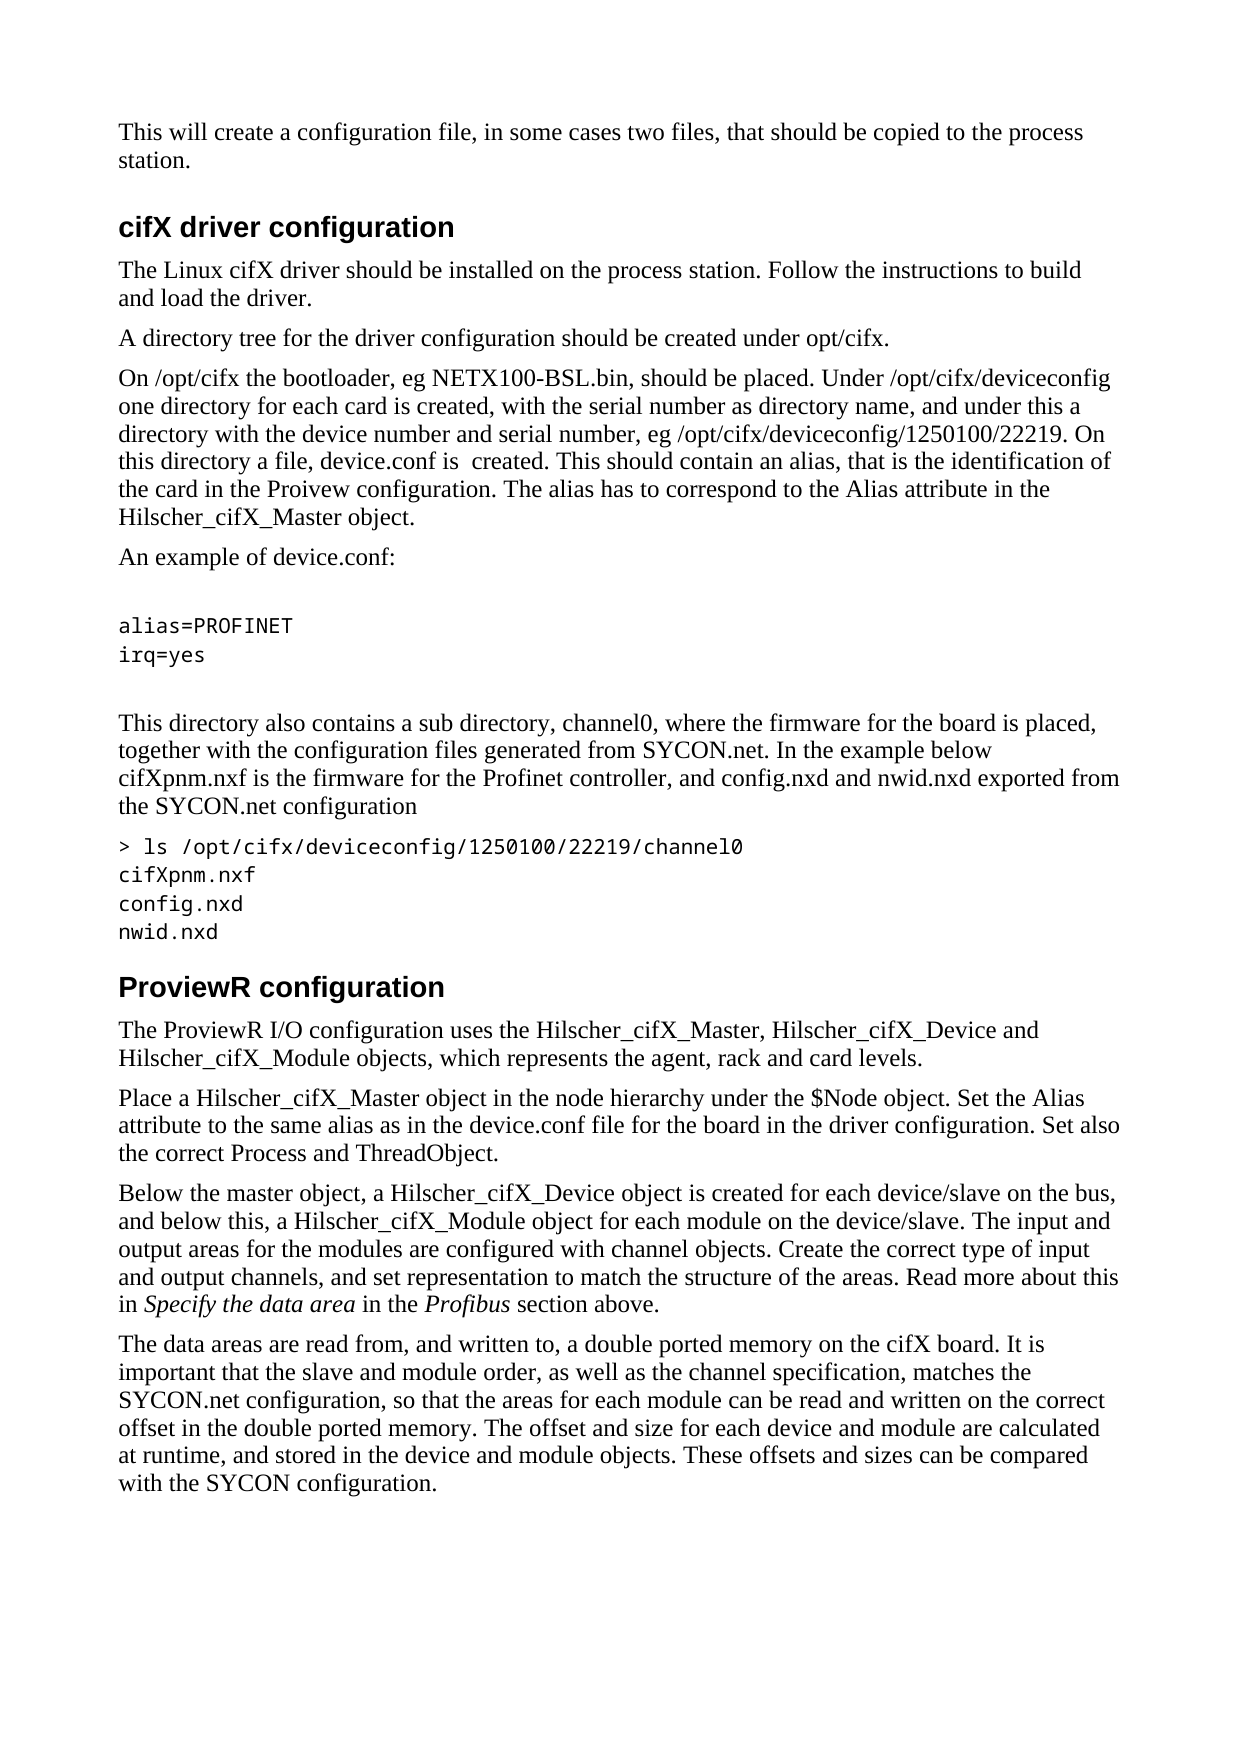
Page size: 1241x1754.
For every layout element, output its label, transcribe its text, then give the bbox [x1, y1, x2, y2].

text This directory also contains a sub directory, channel0, where the firmware for the board is placed, together with the configuration files generated from SYCON.net. In the example below cifXpnm.nxf is the firmware for the Profinet controller, and config.nxd and nwid.nxd exported from the SYCON.net configuration [118, 709, 1122, 819]
subtitle ProviewR configuration [118, 971, 1122, 1003]
text Below the master object, a Hilscher_cifX_Device object is created for each device/slave on the bus, and below this, a Hilscher_cifX_Module object for each module on the device/slave. The input and output areas for the modules are configured with channel objects. Create the correct type of input and output channels, and set representation to match the structure of the areas. Read more about this in Specify the data area in the Profibus section above. [118, 1179, 1122, 1318]
text cifXpnm.nxf [118, 861, 1122, 889]
text nwid.nxd [118, 917, 1122, 946]
text > ls /opt/cifx/deviceconfig/1250100/22219/channel0 [118, 832, 1122, 861]
text irq=yes [118, 640, 1122, 668]
text Place a Hilscher_cifX_Master object in the node hierarchy under the $Node object. Set the Alias attribute to the same alias as in the device.conf file for the board in the driver configuration. Set also the correct Process and ThreadObject. [118, 1084, 1122, 1167]
text config.nxd [118, 889, 1122, 917]
text The Linux cifX driver should be installed on the process station. Follow the instructions to build and load the driver. [118, 256, 1122, 312]
text This will create a configuration file, in some cases two files, that should be copied to the process station. [118, 118, 1122, 173]
text On /opt/cifx the bootloader, eg NETX100-BSL.bin, should be placed. Under /opt/cifx/deviceconfig one directory for each card is created, with the serial number as directory name, and under this a directory with the device number and serial number, eg /opt/cifx/deviceconfig/1250100/22219. On this directory a file, device.conf is created. This should contain an alias, that is the identification of the card in the Proivew configuration. The alias has to correspond to the Alias attribute in the Hilscher_cifX_Master object. [118, 364, 1122, 531]
text alias=PROFINET [118, 612, 1122, 640]
text The ProviewR I/O configuration uses the Hilscher_cifX_Master, Hilscher_cifX_Device and Hilscher_cifX_Module objects, which represents the agent, rack and card levels. [118, 1016, 1122, 1071]
text A directory tree for the driver configuration should be created under opt/cifx. [118, 324, 1122, 352]
text The data areas are read from, and written to, a double ported memory on the cifX board. It is important that the slave and module order, as well as the channel specification, matches the SYCON.net configuration, so that the areas for each module can be read and written on the correct offset in the double ported memory. The offset and size for each device and module are calculated at runtime, and stored in the device and module objects. These offsets and sizes can be compared with the SYCON configuration. [118, 1331, 1122, 1497]
text An example of device.conf: [118, 543, 1122, 571]
subtitle cifX driver configuration [118, 211, 1122, 244]
